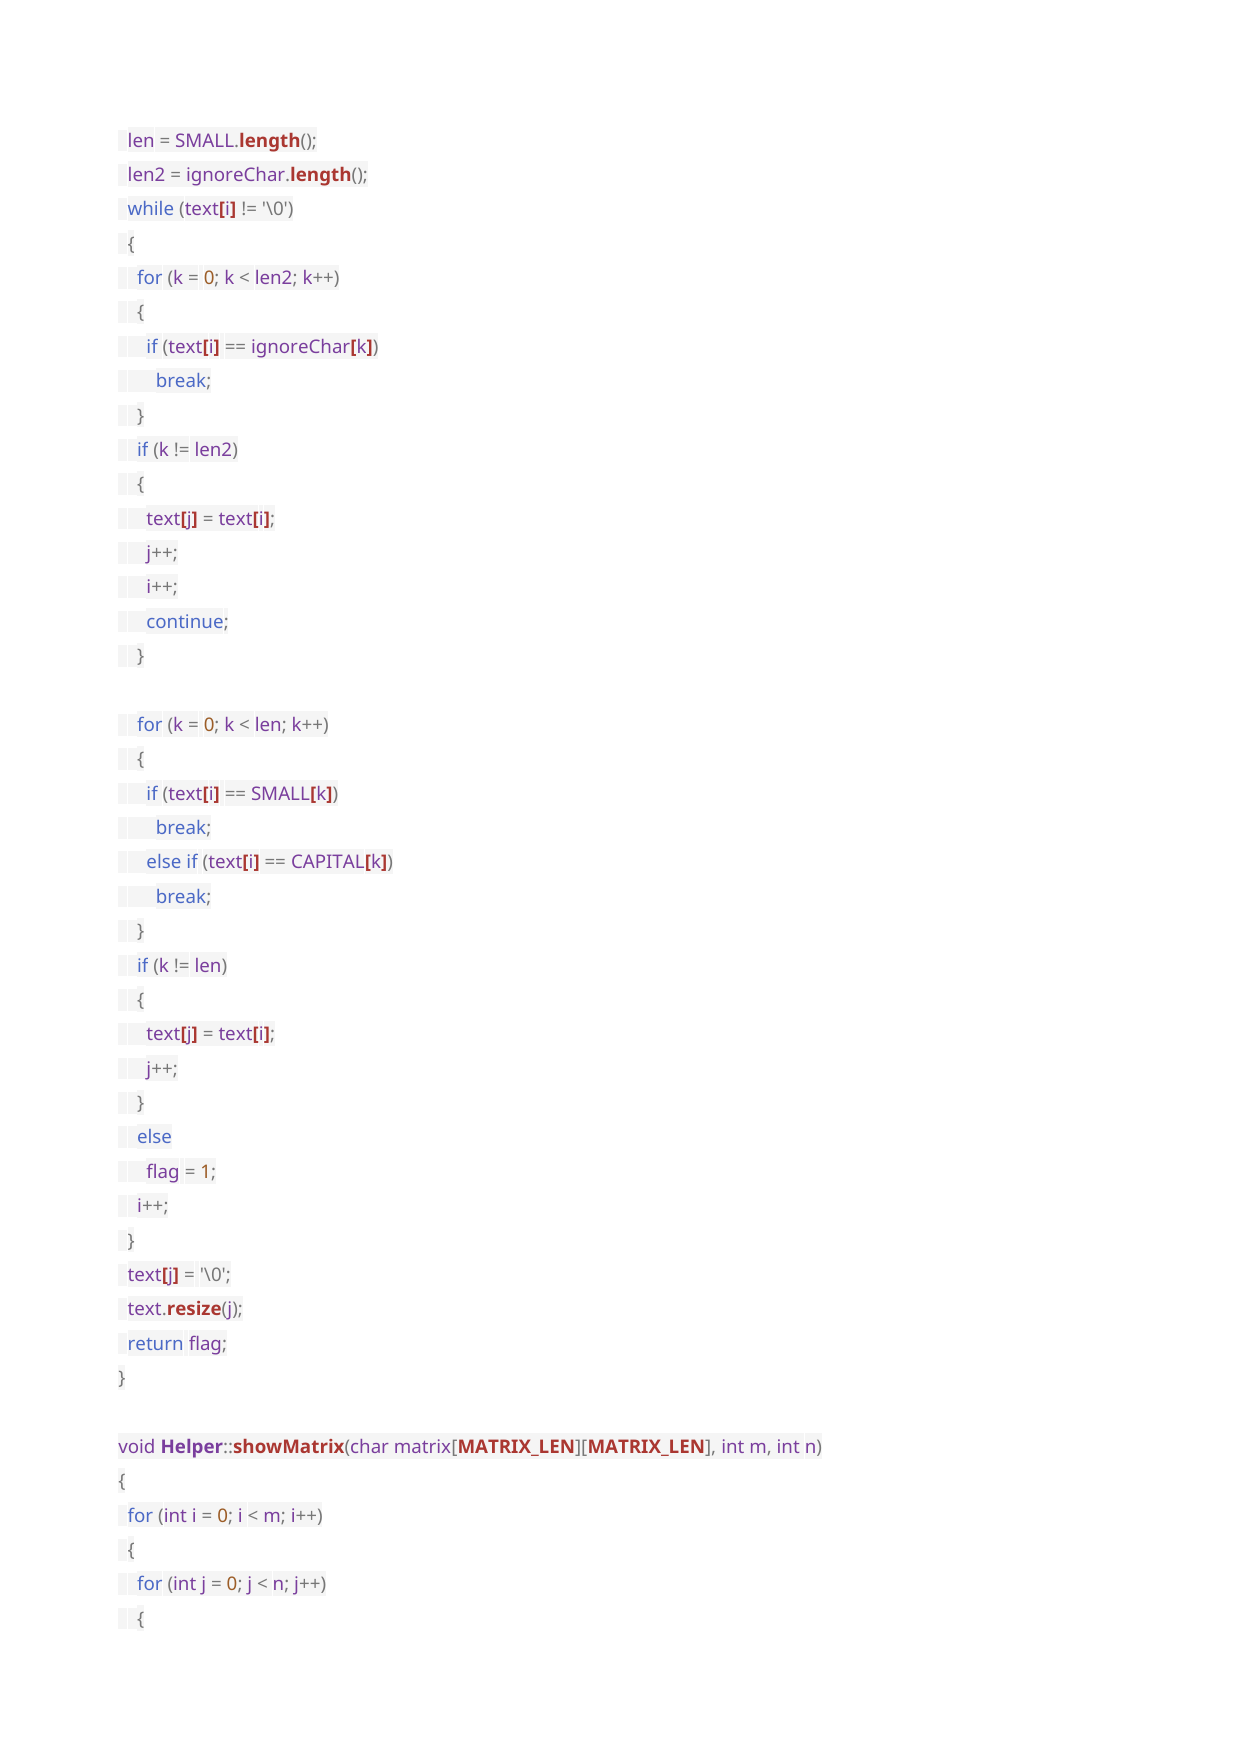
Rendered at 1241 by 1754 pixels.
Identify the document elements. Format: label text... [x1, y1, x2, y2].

text return flag; [118, 1321, 1122, 1356]
text else [118, 1115, 1122, 1149]
text break; [118, 874, 1122, 909]
text } [118, 909, 1122, 943]
text { [118, 1596, 1122, 1631]
text } [118, 1218, 1122, 1252]
text { [118, 290, 1122, 324]
text if (text[i] == SMALL[k]) [118, 771, 1122, 806]
text } [118, 634, 1122, 668]
text continue; [118, 599, 1122, 634]
text } [118, 393, 1122, 427]
text for (k = 0; k < len; k++) [118, 702, 1122, 737]
text if (k != len) [118, 943, 1122, 977]
text for (int j = 0; j < n; j++) [118, 1562, 1122, 1596]
text while (text[i] != '\0') [118, 187, 1122, 221]
text len = SMALL.length(); [118, 118, 1122, 152]
text text[j] = '\0'; [118, 1252, 1122, 1287]
text { [118, 1527, 1122, 1562]
text void Helper::showMatrix(char matrix[MATRIX_LEN][MATRIX_LEN], int m, int n) [118, 1424, 1122, 1459]
text { [118, 1459, 1122, 1493]
text len2 = ignoreChar.length(); [118, 152, 1122, 187]
text i++; [118, 565, 1122, 599]
text j++; [118, 531, 1122, 565]
text for (k = 0; k < len2; k++) [118, 256, 1122, 290]
text text[j] = text[i]; [118, 496, 1122, 531]
text flag = 1; [118, 1149, 1122, 1184]
text else if (text[i] == CAPITAL[k]) [118, 840, 1122, 874]
text break; [118, 359, 1122, 393]
text } [118, 1081, 1122, 1115]
text for (int i = 0; i < m; i++) [118, 1493, 1122, 1527]
text { [118, 977, 1122, 1012]
text text.resize(j); [118, 1287, 1122, 1321]
text } [118, 1356, 1122, 1390]
text if (text[i] == ignoreChar[k]) [118, 324, 1122, 359]
text { [118, 737, 1122, 771]
text j++; [118, 1046, 1122, 1081]
text i++; [118, 1184, 1122, 1218]
text break; [118, 806, 1122, 840]
text text[j] = text[i]; [118, 1012, 1122, 1046]
text { [118, 221, 1122, 256]
text { [118, 462, 1122, 496]
text if (k != len2) [118, 427, 1122, 462]
